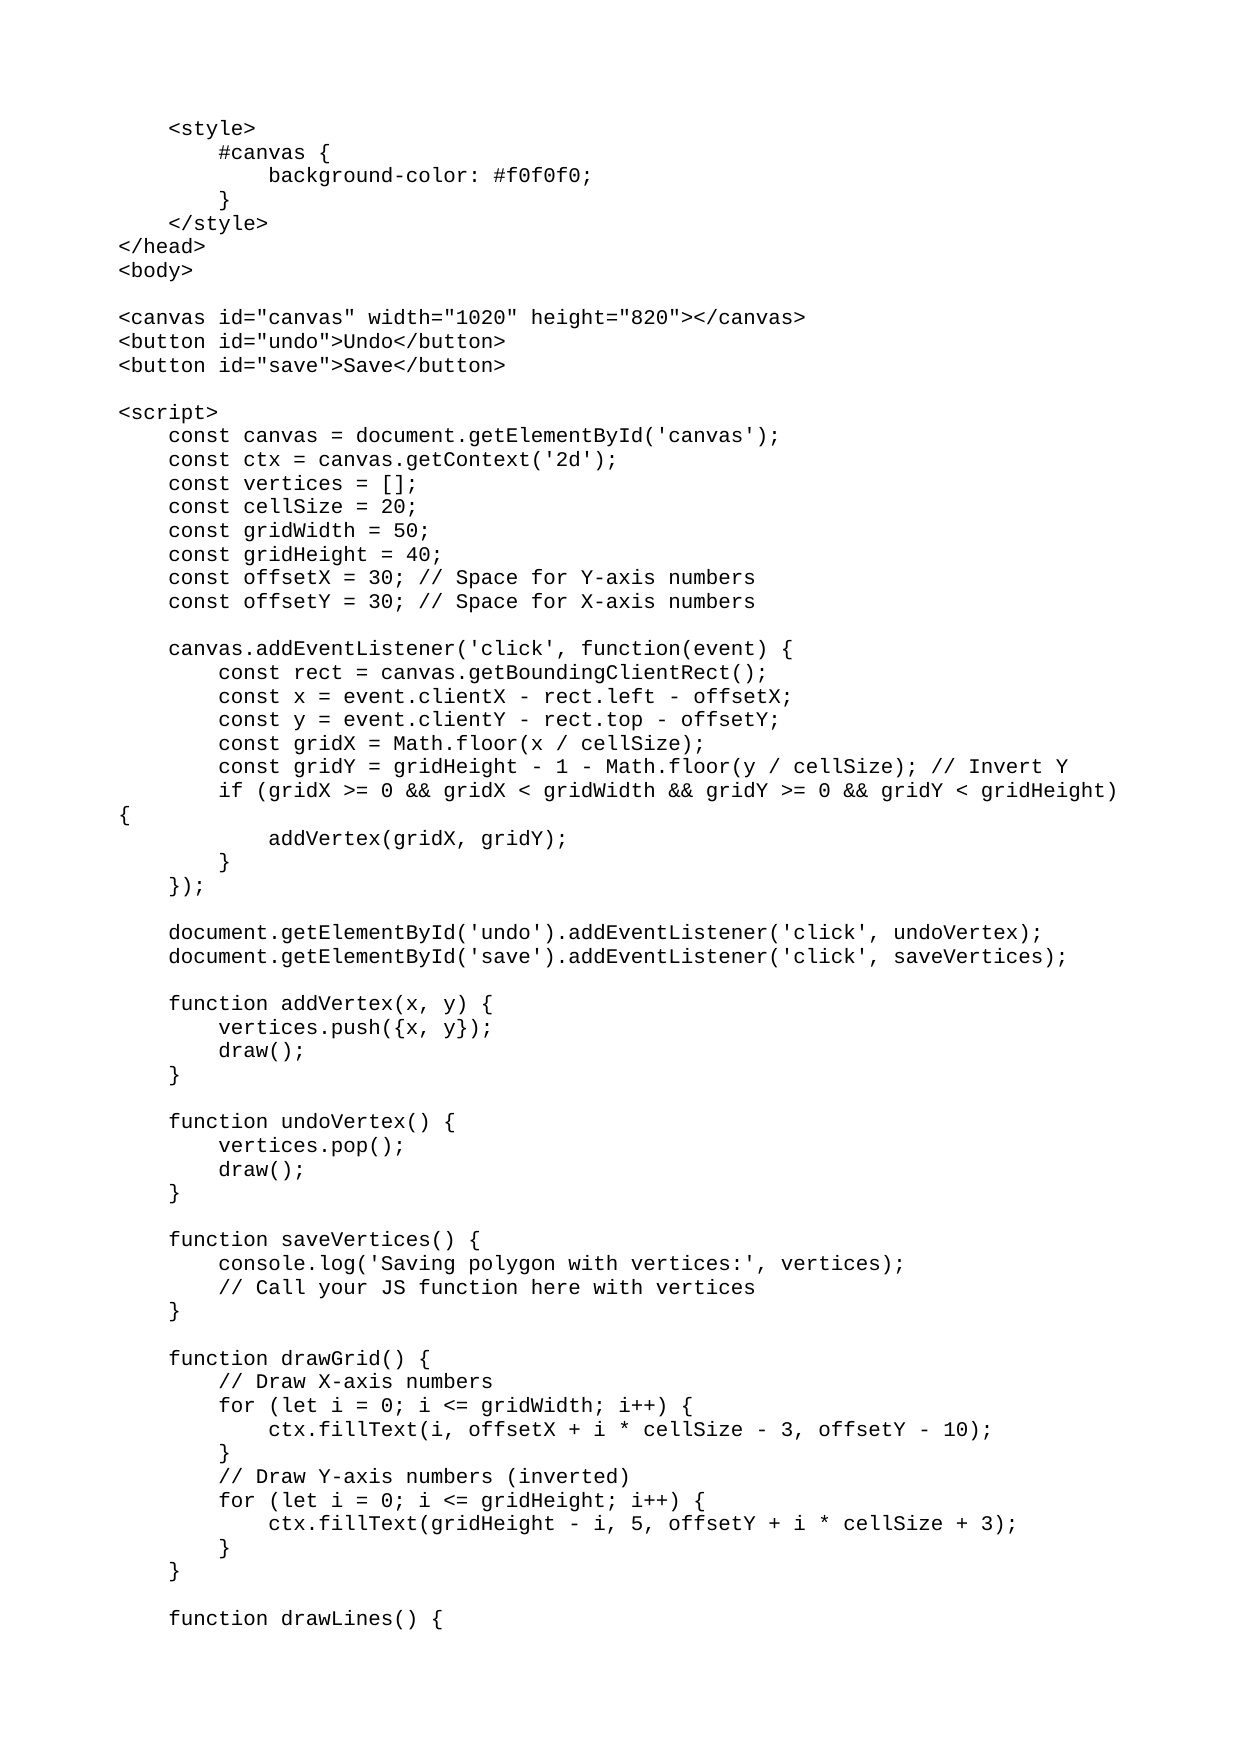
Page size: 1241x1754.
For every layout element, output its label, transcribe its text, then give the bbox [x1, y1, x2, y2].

text const gridX = Math.floor(x / cellSize); [118, 733, 1122, 757]
text const ctx = canvas.getContext('2d'); [118, 449, 1122, 473]
text } [118, 189, 1122, 213]
text <style> [118, 118, 1122, 142]
text </head> [118, 236, 1122, 260]
text <button id="undo">Undo</button> [118, 331, 1122, 354]
text canvas.addEventListener('click', function(event) { [118, 638, 1122, 662]
text const offsetY = 30; // Space for X-axis numbers [118, 591, 1122, 615]
text } [118, 1182, 1122, 1206]
text const y = event.clientY - rect.top - offsetY; [118, 709, 1122, 733]
text console.log('Saving polygon with vertices:', vertices); [118, 1253, 1122, 1277]
text addVertex(gridX, gridY); [118, 827, 1122, 851]
text draw(); [118, 1158, 1122, 1182]
text } [118, 1442, 1122, 1466]
text } [118, 1300, 1122, 1324]
text <body> [118, 260, 1122, 284]
text <canvas id="canvas" width="1020" height="820"></canvas> [118, 307, 1122, 331]
text ctx.fillText(gridHeight - i, 5, offsetY + i * cellSize + 3); [118, 1513, 1122, 1537]
text draw(); [118, 1040, 1122, 1064]
text background-color: #f0f0f0; [118, 165, 1122, 189]
text document.getElementById('save').addEventListener('click', saveVertices); [118, 946, 1122, 969]
text } [118, 851, 1122, 875]
text const x = event.clientX - rect.left - offsetX; [118, 686, 1122, 709]
text function drawGrid() { [118, 1348, 1122, 1371]
text function undoVertex() { [118, 1111, 1122, 1135]
text <script> [118, 402, 1122, 426]
text </style> [118, 213, 1122, 236]
text const cellSize = 20; [118, 496, 1122, 520]
text const rect = canvas.getBoundingClientRect(); [118, 662, 1122, 686]
text } [118, 1561, 1122, 1584]
text ctx.fillText(i, offsetX + i * cellSize - 3, offsetY - 10); [118, 1419, 1122, 1442]
text } [118, 1064, 1122, 1088]
text vertices.push({x, y}); [118, 1017, 1122, 1040]
text function saveVertices() { [118, 1229, 1122, 1253]
text if (gridX >= 0 && gridX < gridWidth && gridY >= 0 && gridY < gridHeight) { [118, 780, 1122, 827]
text // Draw Y-axis numbers (inverted) [118, 1466, 1122, 1489]
text #canvas { [118, 142, 1122, 165]
text const vertices = []; [118, 473, 1122, 496]
text function addVertex(x, y) { [118, 993, 1122, 1017]
text // Draw X-axis numbers [118, 1371, 1122, 1395]
text function drawLines() { [118, 1608, 1122, 1631]
text } [118, 1537, 1122, 1561]
text }); [118, 875, 1122, 898]
text for (let i = 0; i <= gridWidth; i++) { [118, 1395, 1122, 1419]
text for (let i = 0; i <= gridHeight; i++) { [118, 1489, 1122, 1513]
text // Call your JS function here with vertices [118, 1277, 1122, 1300]
text const offsetX = 30; // Space for Y-axis numbers [118, 567, 1122, 591]
text document.getElementById('undo').addEventListener('click', undoVertex); [118, 922, 1122, 946]
text const gridHeight = 40; [118, 544, 1122, 567]
text const gridWidth = 50; [118, 520, 1122, 544]
text <button id="save">Save</button> [118, 354, 1122, 378]
text const canvas = document.getElementById('canvas'); [118, 426, 1122, 449]
text vertices.pop(); [118, 1135, 1122, 1158]
text const gridY = gridHeight - 1 - Math.floor(y / cellSize); // Invert Y [118, 757, 1122, 780]
